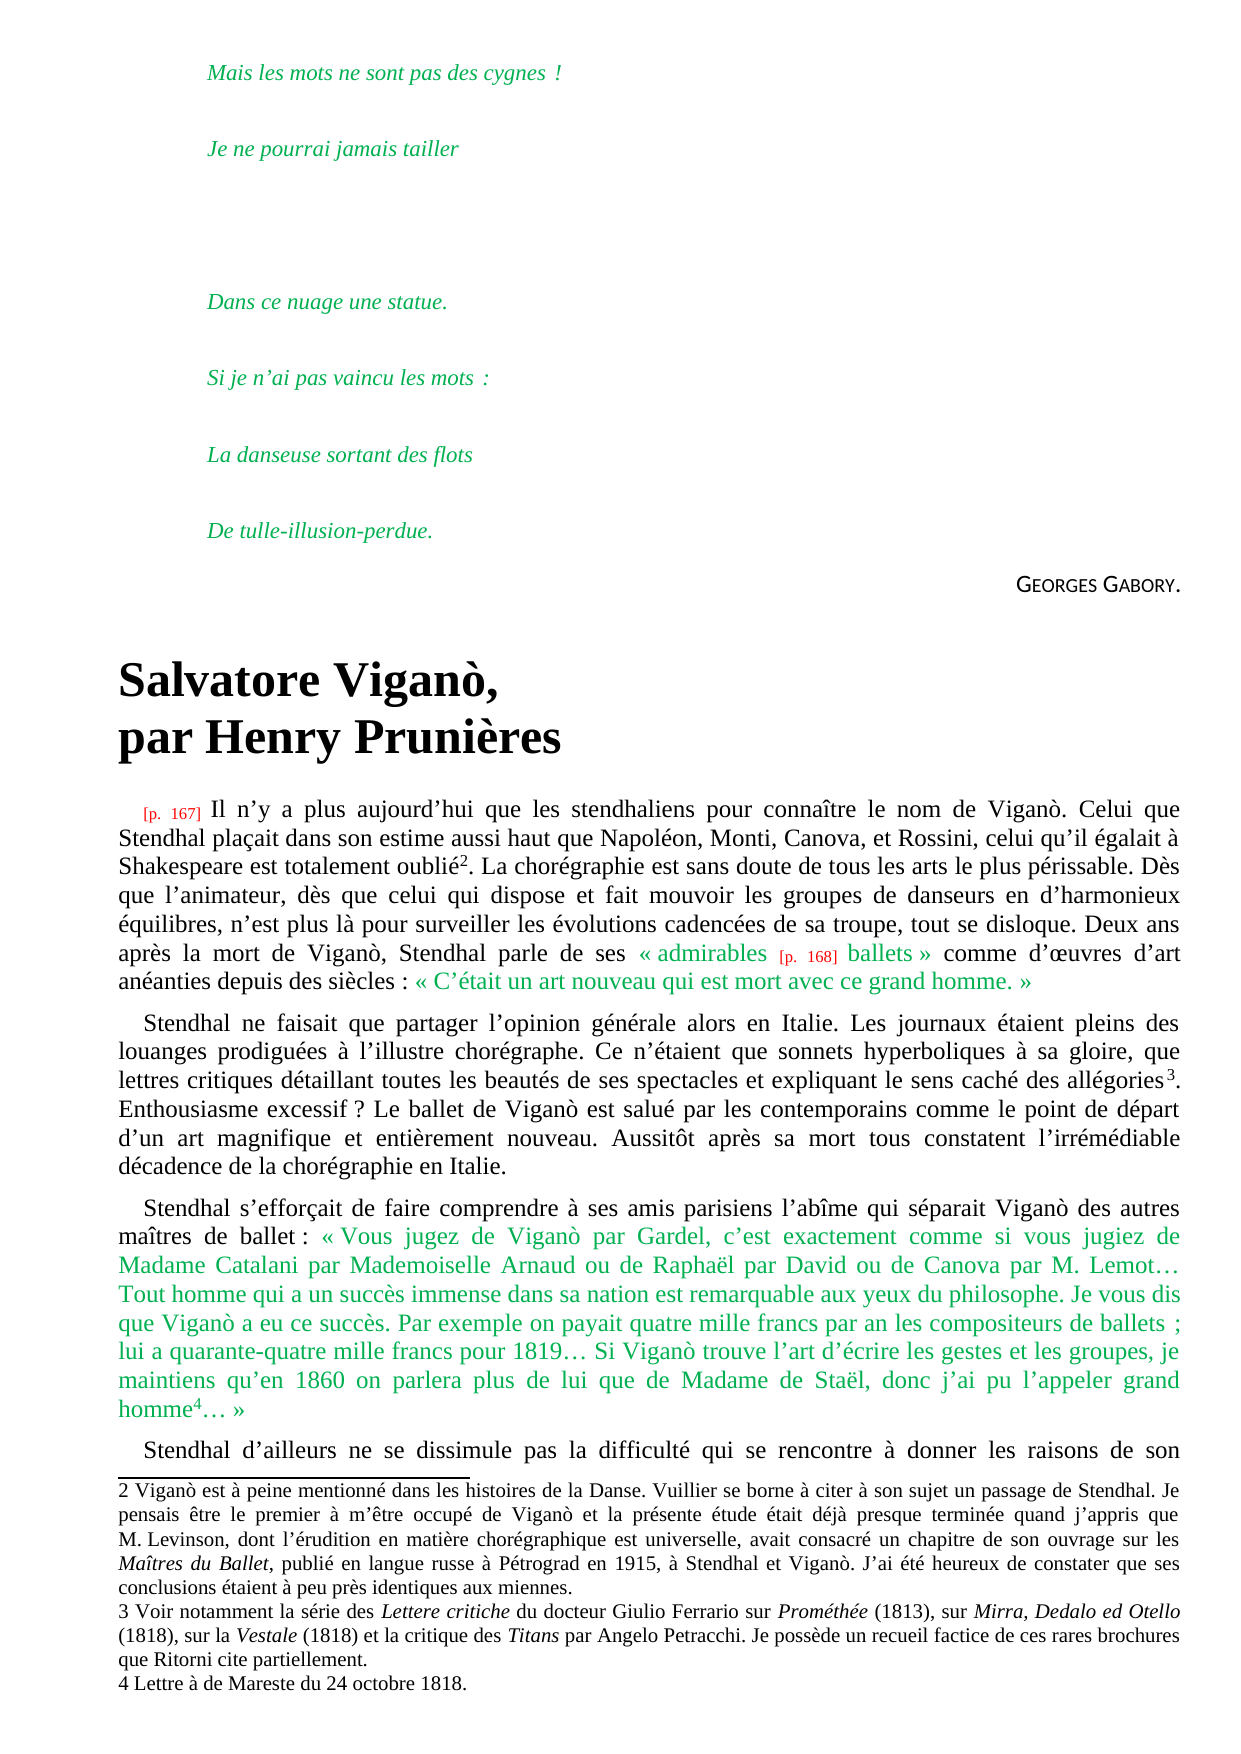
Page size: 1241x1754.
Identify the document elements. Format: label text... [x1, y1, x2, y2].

text Si je n’ai pas vaincu les mots : [207, 364, 1181, 391]
text Je ne pourrai jamais tailler [207, 135, 1181, 162]
text Mais les mots ne sont pas des cygnes ! [207, 59, 1181, 85]
text Lettre à de Mareste du 24 octobre 1818. [118, 1671, 1181, 1695]
text Dans ce nuage une statue. [207, 288, 1181, 314]
subtitle Salvatore Viganò, par Henry Prunières [118, 649, 1181, 764]
text Voir notamment la série des Lettere critiche du docteur Giulio Ferrario sur Prométhée (1813), sur Mirra, Dedalo ed Otello (1818), sur la Vestale (1818) et la critique des Titans par Angelo Petracchi. Je possède un recueil factice de ces rares brochures que Ritorni cite partiellement. [118, 1599, 1181, 1671]
text Stendhal d’ailleurs ne se dissimule pas la difficulté qui se rencontre à donner les raisons de son [118, 1435, 1181, 1464]
text Georges Gabory. [118, 568, 1181, 599]
text La danseuse sortant des flots [207, 441, 1181, 467]
text Stendhal s’efforçait de faire comprendre à ses amis parisiens l’abîme qui séparait Viganò des autres maîtres de ballet : « Vous jugez de Viganò par Gardel, c’est exactement comme si vous jugiez de Madame Catalani par Mademoiselle Arnaud ou de Raphaël par David ou de Canova par M. Lemot… Tout homme qui a un succès immense dans sa nation est remarquable aux yeux du philosophe. Je vous dis que Viganò a eu ce succès. Par exemple on payait quatre mille francs par an les compositeurs de ballets ; lui a quarante-quatre mille francs pour 1819… Si Viganò trouve l’art d’écrire les gestes et les groupes, je maintiens qu’en 1860 on parlera plus de lui que de Madame de Staël, donc j’ai pu l’appeler grand homme… » [118, 1193, 1181, 1423]
text De tulle-illusion-perdue. [207, 517, 1181, 543]
text [p. 167] Il n’y a plus aujourd’hui que les stendhaliens pour connaître le nom de Viganò. Celui que Stendhal plaçait dans son estime aussi haut que Napoléon, Monti, Canova, et Rossini, celui qu’il égalait à Shakespeare est totalement oublié. La chorégraphie est sans doute de tous les arts le plus périssable. Dès que l’animateur, dès que celui qui dispose et fait mouvoir les groupes de danseurs en d’harmonieux équilibres, n’est plus là pour surveiller les évolutions cadencées de sa troupe, tout se disloque. Deux ans après la mort de Viganò, Stendhal parle de ses « admirables [p. 168] ballets » comme d’œuvres d’art anéanties depuis des siècles : « C’était un art nouveau qui est mort avec ce grand homme. » [118, 794, 1181, 995]
text Stendhal ne faisait que partager l’opinion générale alors en Italie. Les journaux étaient pleins des louanges prodiguées à l’illustre chorégraphe. Ce n’étaient que sonnets hyperboliques à sa gloire, que lettres critiques détaillant toutes les beautés de ses spectacles et expliquant le sens caché des allégories. Enthousiasme excessif ? Le ballet de Viganò est salué par les contemporains comme le point de départ d’un art magnifique et entièrement nouveau. Aussitôt après sa mort tous constatent l’irrémédiable décadence de la chorégraphie en Italie. [118, 1008, 1181, 1180]
text Viganò est à peine mentionné dans les histoires de la Danse. Vuillier se borne à citer à son sujet un passage de Stendhal. Je pensais être le premier à m’être occupé de Viganò et la présente étude était déjà presque terminée quand j’appris que M. Levinson, dont l’érudition en matière chorégraphique est universelle, avait consacré un chapitre de son ouvrage sur les Maîtres du Ballet, publié en langue russe à Pétrograd en 1915, à Stendhal et Viganò. J’ai été heureux de constater que ses conclusions étaient à peu près identiques aux miennes. [118, 1478, 1181, 1599]
